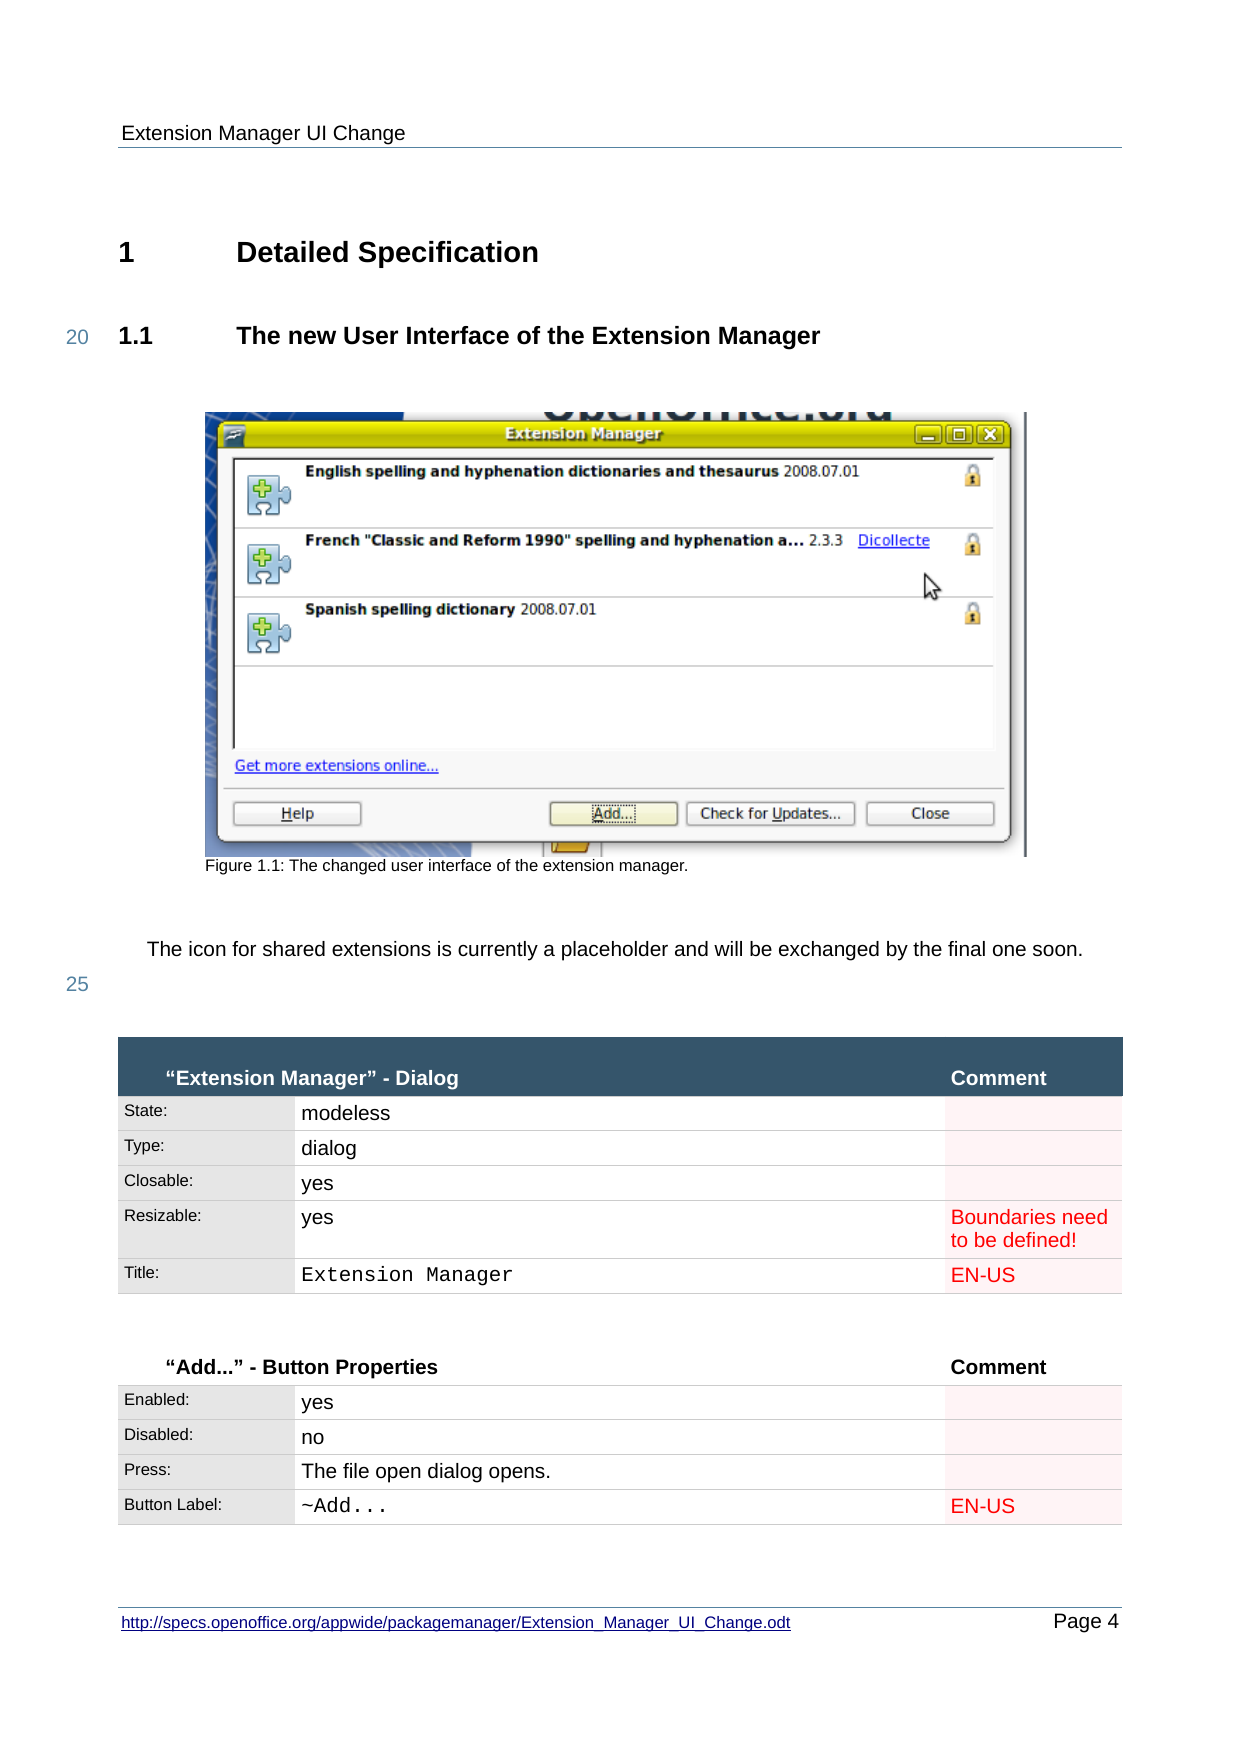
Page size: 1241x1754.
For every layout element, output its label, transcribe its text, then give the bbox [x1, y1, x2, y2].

subtitle The new User Interface of the Extension Manager [118, 322, 1122, 349]
table_cell [945, 1420, 1122, 1454]
table_cell ~Add... [295, 1490, 945, 1524]
text Figure 1.1: The changed user interface of the extension manager. [205, 857, 1027, 875]
table_cell Resizable: [118, 1201, 295, 1258]
table_cell yes [295, 1201, 945, 1258]
table_cell State: [118, 1097, 295, 1130]
table_cell yes [295, 1166, 945, 1200]
table_cell EN-US [945, 1490, 1122, 1524]
table_cell Disabled: [118, 1420, 295, 1454]
table_cell Boundaries need to be defined! [945, 1201, 1122, 1258]
table_cell [945, 1097, 1122, 1130]
table_header Comment [946, 1038, 1122, 1096]
table_cell [945, 1131, 1122, 1165]
table_cell [945, 1455, 1122, 1489]
table_cell Extension Manager [295, 1259, 945, 1293]
table_header “Extension Manager” - Dialog [119, 1038, 945, 1096]
table_cell no [295, 1420, 945, 1454]
table_cell modeless [295, 1097, 945, 1130]
text The icon for shared extensions is currently a placeholder and will be exchanged by the final one soon. [118, 937, 1122, 960]
table_cell The file open dialog opens. [295, 1455, 945, 1489]
table_cell Button Label: [118, 1490, 295, 1524]
table_cell Enabled: [118, 1386, 295, 1419]
table_cell Type: [118, 1131, 295, 1165]
table_cell [945, 1166, 1122, 1200]
table_cell [945, 1386, 1122, 1419]
table_cell Press: [118, 1455, 295, 1489]
table_cell dialog [295, 1131, 945, 1165]
table_cell Closable: [118, 1166, 295, 1200]
table_cell yes [295, 1386, 945, 1419]
picture [205, 412, 1027, 857]
subtitle Detailed Specification [118, 236, 1122, 268]
table_header Comment [945, 1349, 1122, 1384]
table_cell Title: [118, 1259, 295, 1293]
table_header “Add...” - Button Properties [118, 1349, 945, 1384]
table_cell EN-US [945, 1259, 1122, 1293]
